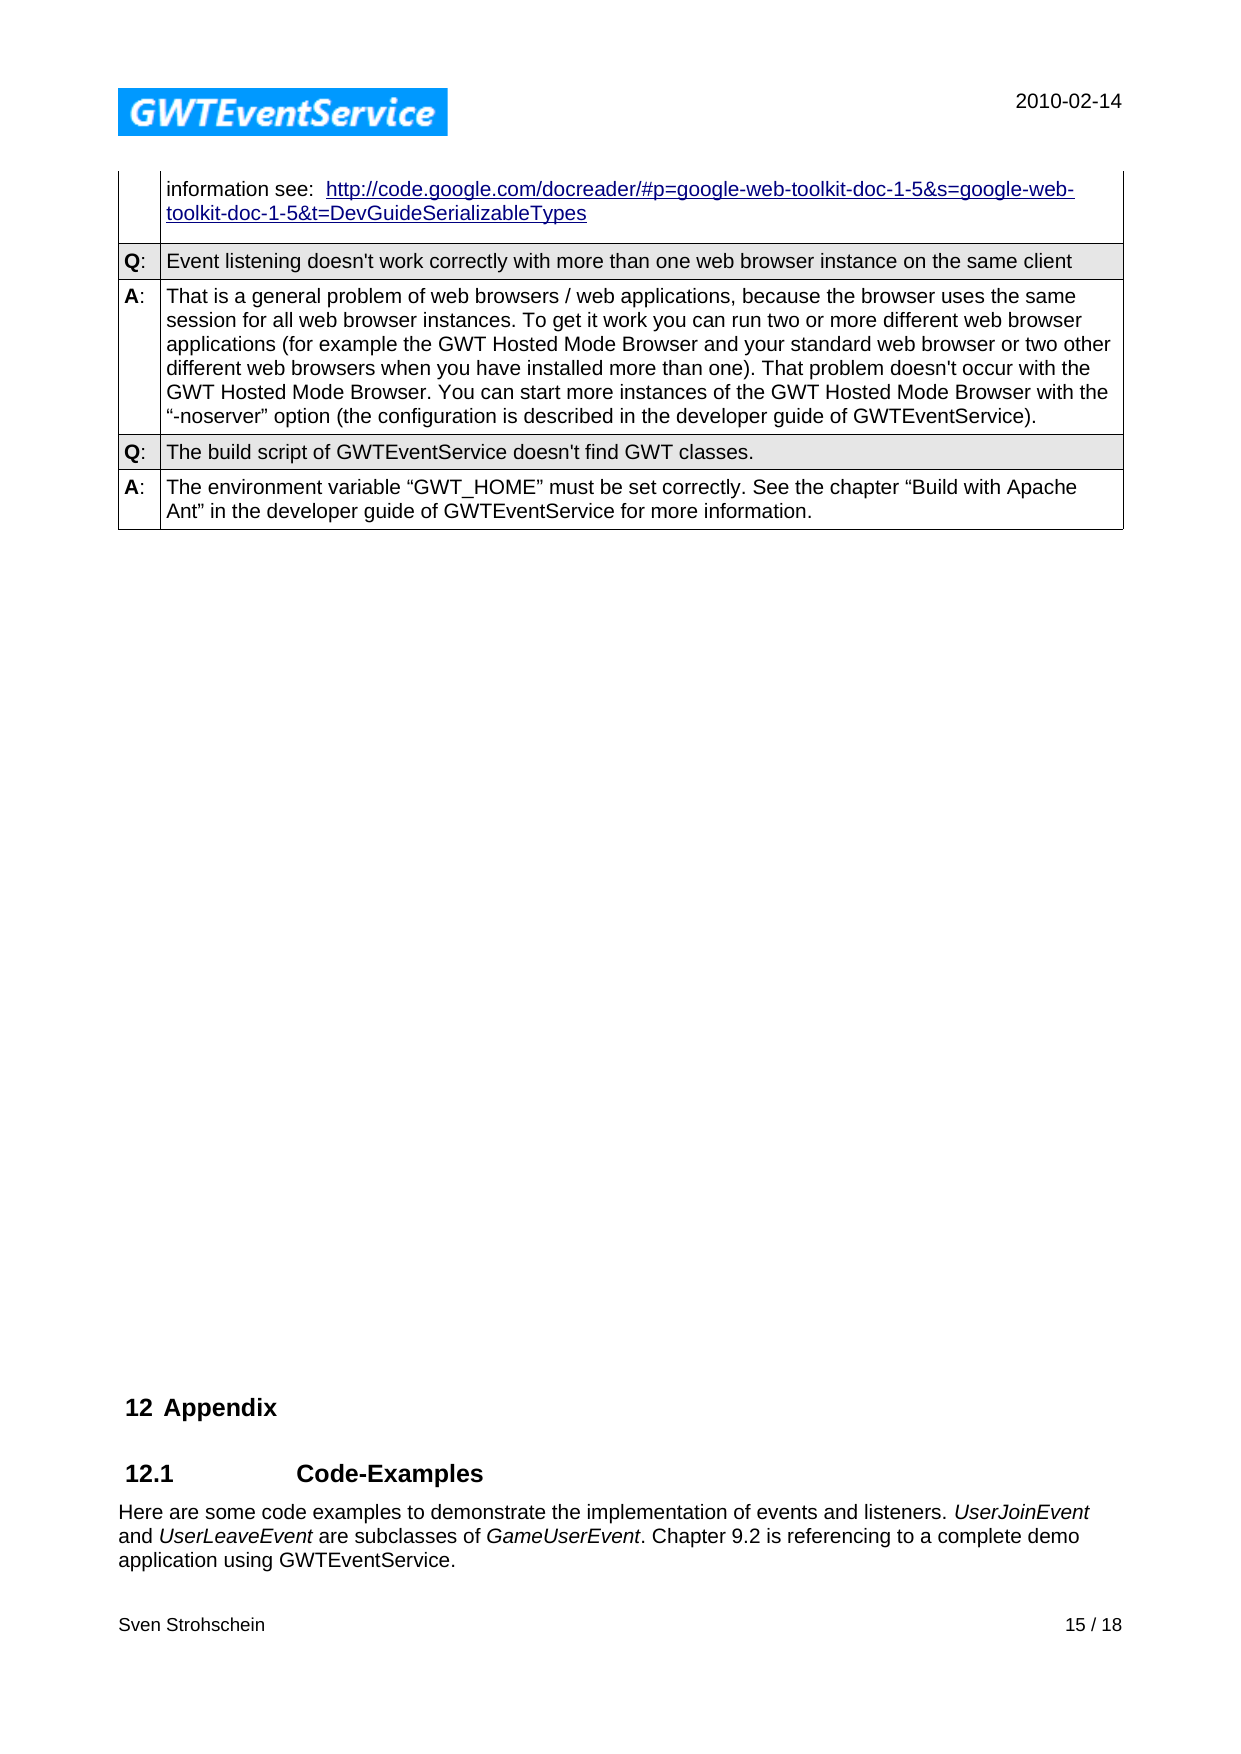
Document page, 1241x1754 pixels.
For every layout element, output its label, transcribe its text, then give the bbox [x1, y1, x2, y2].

subtitle Appendix [118, 1392, 1122, 1421]
picture [118, 88, 448, 136]
subtitle Code-Examples [118, 1459, 1122, 1487]
table_cell The environment variable “GWT_HOME” must be set correctly. See the chapter “Build with Apache Ant” in the developer guide of GWTEventService for more information. [161, 470, 1123, 529]
table_cell information see: http://code.google.com/docreader/#p=google-web-toolkit-doc-1-5&s=google-web-toolkit-doc-1-5&t=DevGuideSerializableTypes [161, 171, 1123, 243]
table_cell The build script of GWTEventService doesn't find GWT classes. [161, 435, 1123, 469]
table_cell Event listening doesn't work correctly with more than one web browser instance on the same client [161, 244, 1123, 279]
table_cell A: [119, 470, 160, 529]
table_cell [119, 171, 160, 243]
text Here are some code examples to demonstrate the implementation of events and listeners. UserJoinEvent and UserLeaveEvent are subclasses of GameUserEvent. Chapter 9.2 is referencing to a complete demo application using GWTEventService. [118, 1500, 1122, 1572]
table_cell Q: [119, 244, 160, 279]
table_cell That is a general problem of web browsers / web applications, because the browser uses the same session for all web browser instances. To get it work you can run two or more different web browser applications (for example the GWT Hosted Mode Browser and your standard web browser or two other different web browsers when you have installed more than one). That problem doesn't occur with the GWT Hosted Mode Browser. You can start more instances of the GWT Hosted Mode Browser with the “-noserver” option (the configuration is described in the developer guide of GWTEventService). [161, 280, 1123, 434]
table_cell Q: [119, 435, 160, 469]
table_cell A: [119, 280, 160, 434]
